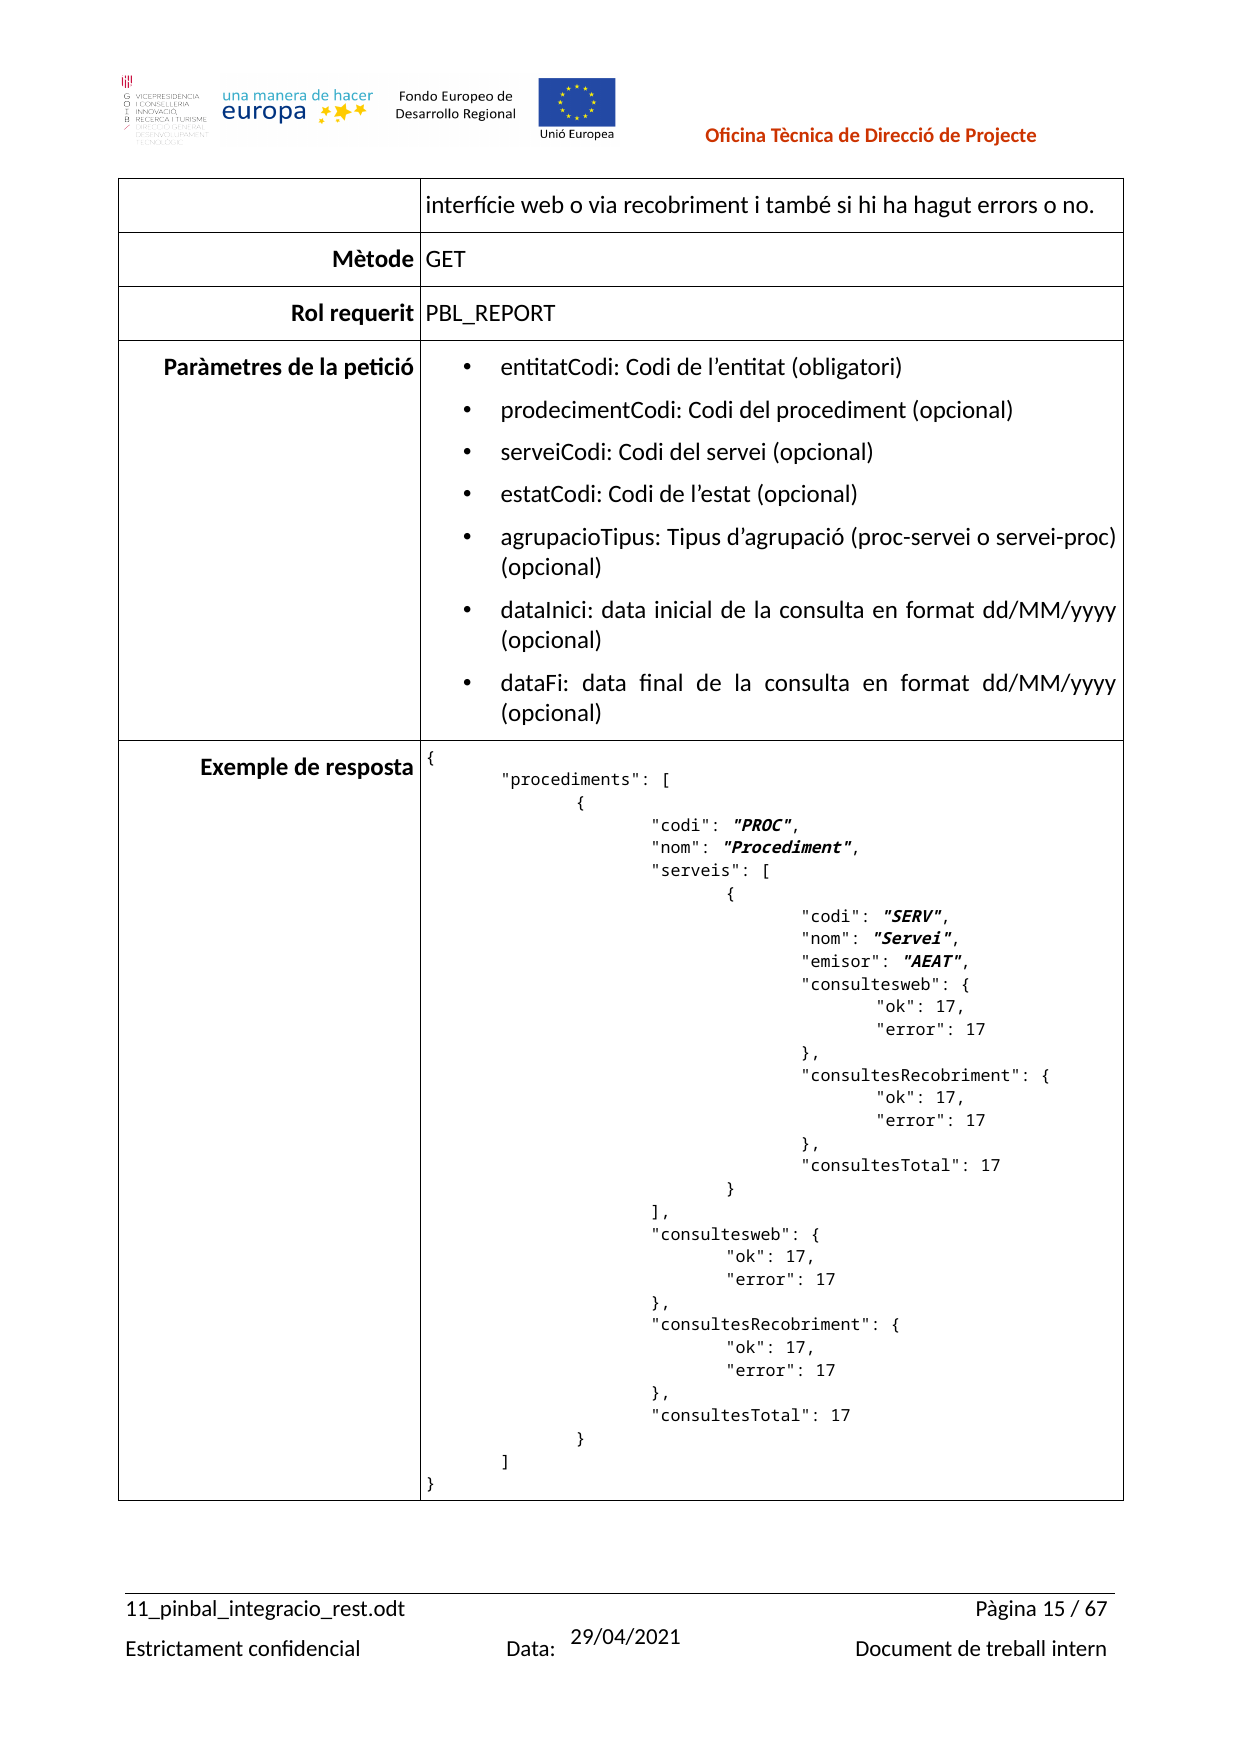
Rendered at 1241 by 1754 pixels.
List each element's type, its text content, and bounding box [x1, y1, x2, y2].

table_cell GET [421, 233, 1123, 286]
picture [219, 73, 621, 147]
table_cell { "procediments": [ { "codi": "PROC", "nom": "Procediment", "serveis": [ { "codi": "SERV", "nom": "Servei", "emisor": "AEAT", "consultesweb": { "ok": 17, "error": 17 }, "consultesRecobriment": { "ok": 17, "error": 17 }, "consultesTotal": 17 } ], "consultesweb": { "ok": 17, "error": 17 }, "consultesRecobriment": { "ok": 17, "error": 17 }, "consultesTotal": 17 } ] } [421, 741, 1123, 1500]
table_cell interfície web o via recobriment i també si hi ha hagut errors o no. [421, 179, 1123, 232]
table_cell entitatCodi: Codi de l’entitat (obligatori) prodecimentCodi: Codi del procediment (opcional) serveiCodi: Codi del servei (opcional) estatCodi: Codi de l’estat (opcional) agrupacioTipus: Tipus d’agrupació (proc-servei o servei-proc) (opcional) dataInici: data inicial de la consulta en format dd/MM/yyyy (opcional) dataFi: data final de la consulta en format dd/MM/yyyy (opcional) [421, 341, 1123, 739]
table_cell PBL_REPORT [421, 287, 1123, 339]
table_cell [119, 179, 420, 232]
picture [118, 73, 213, 147]
table_cell Mètode [119, 233, 420, 286]
table_cell Exemple de resposta [119, 741, 420, 1500]
table_cell Paràmetres de la petició [119, 341, 420, 739]
table_cell Rol requerit [119, 287, 420, 339]
